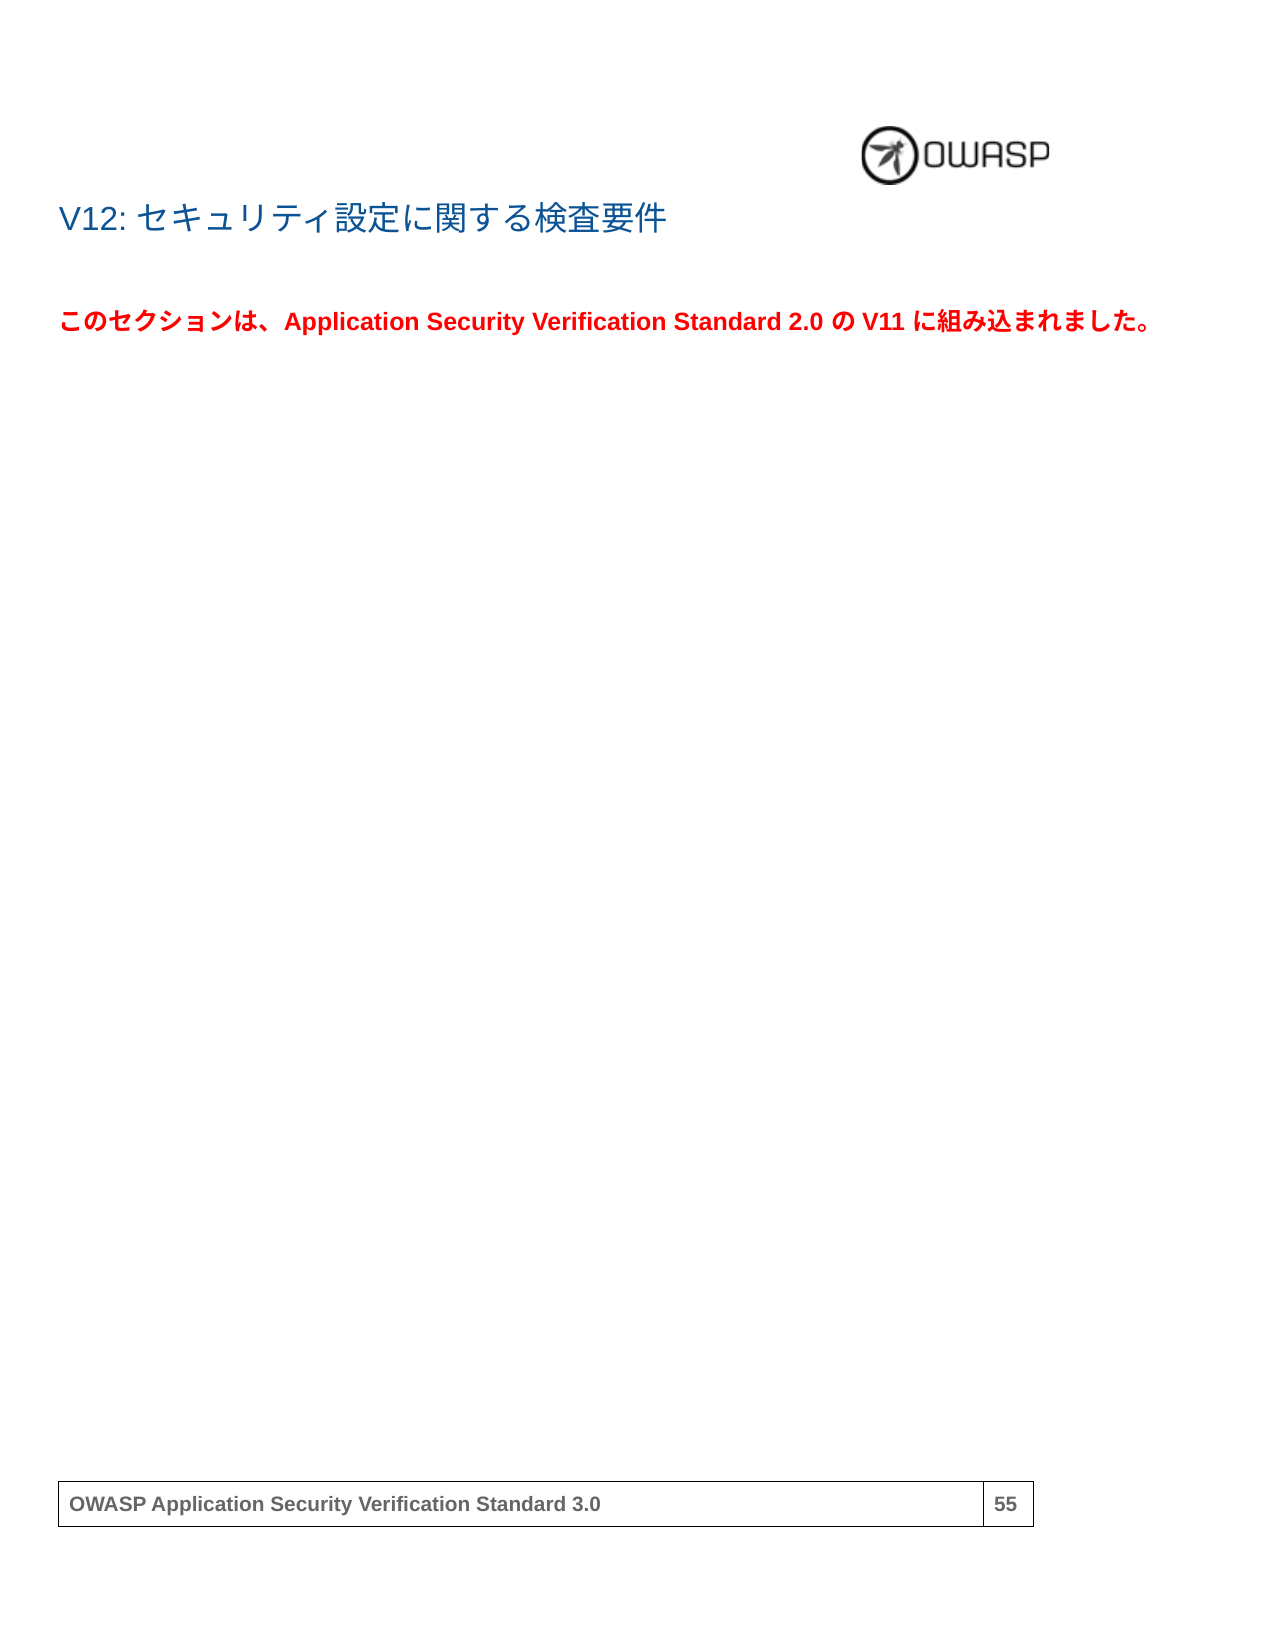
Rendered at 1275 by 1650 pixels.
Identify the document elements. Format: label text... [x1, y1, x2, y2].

text このセクションは、Application Security Verification Standard 2.0 の V11 に組み込まれました。 [58, 301, 1216, 338]
subtitle V12: セキュリティ設定に関する検査要件 [58, 183, 1216, 240]
picture [861, 126, 1050, 185]
